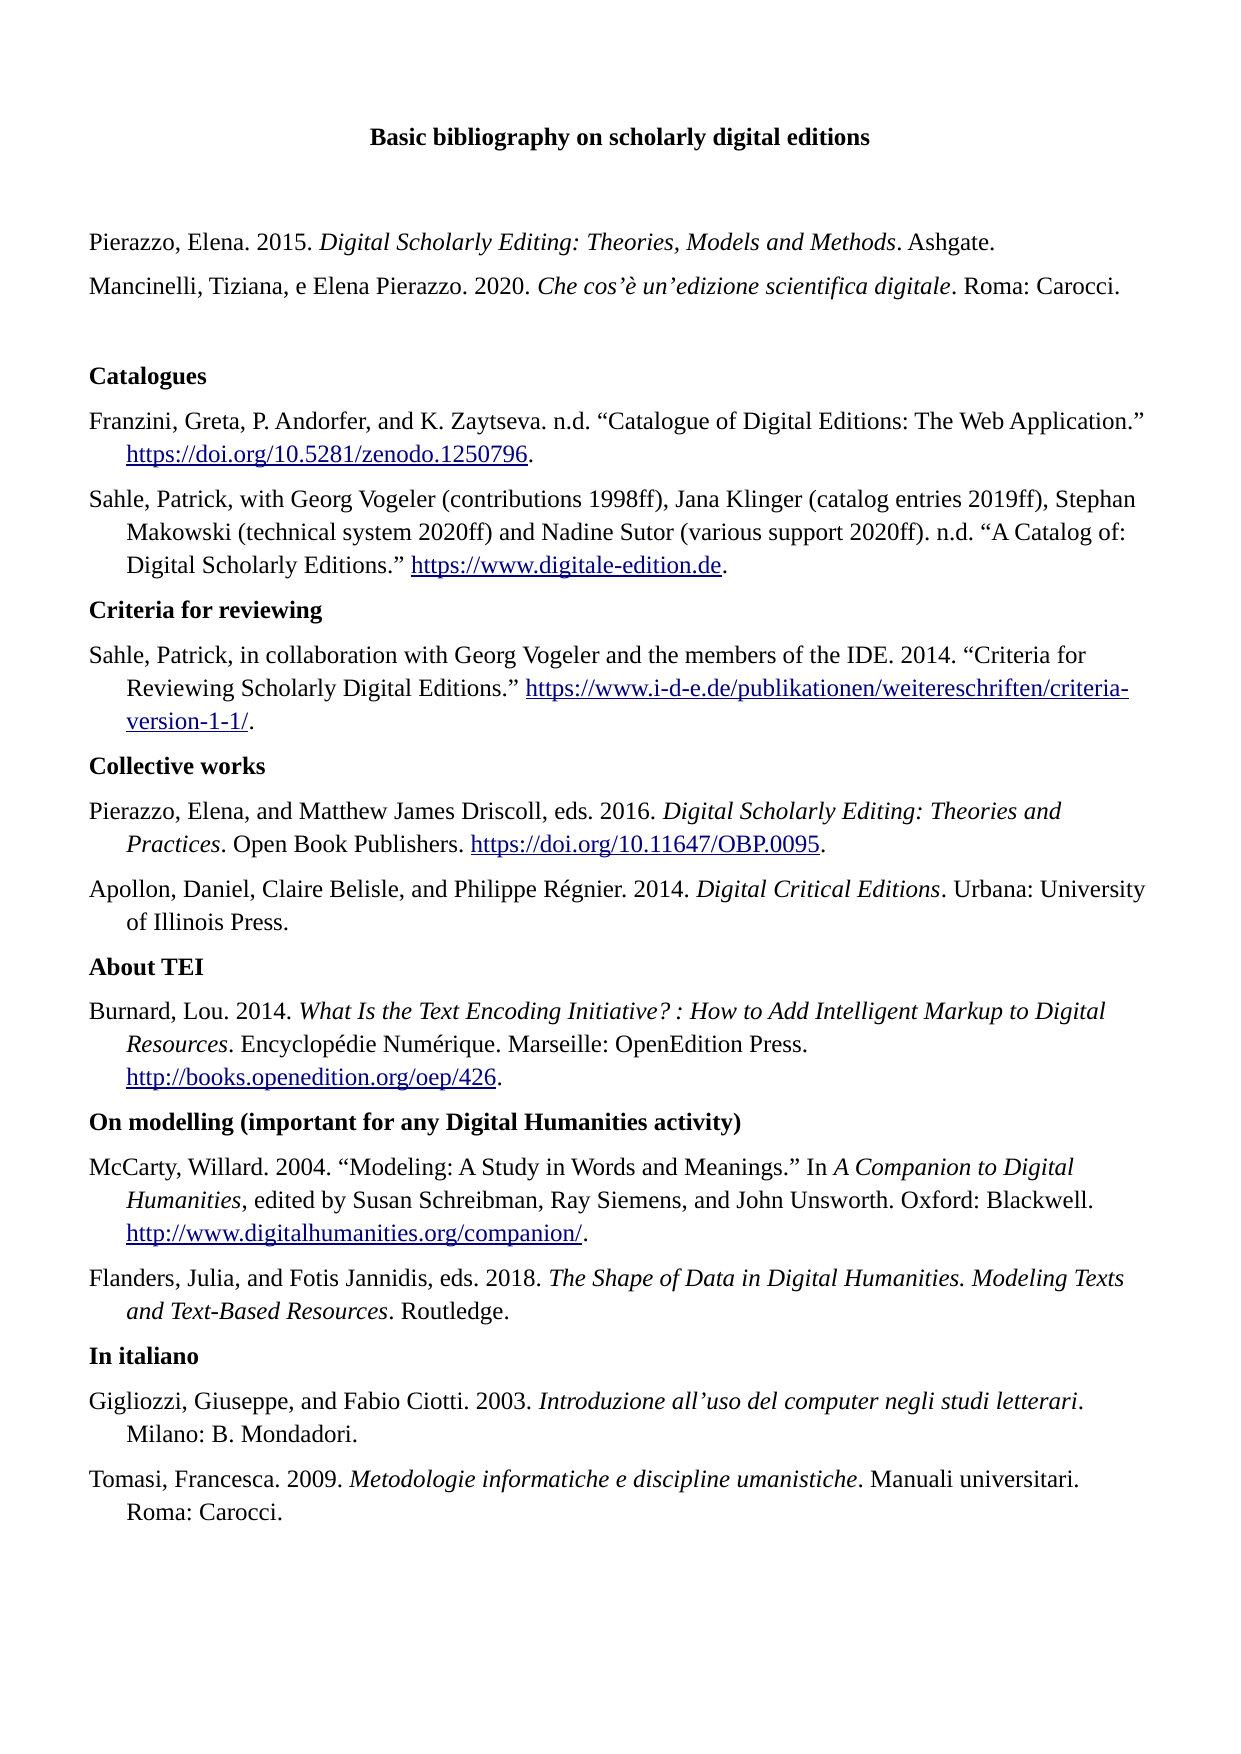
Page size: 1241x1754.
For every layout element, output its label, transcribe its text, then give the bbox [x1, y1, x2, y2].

text Pierazzo, Elena. 2015. Digital Scholarly Editing: Theories, Models and Methods. Ashgate. [88, 227, 1151, 255]
text Burnard, Lou. 2014. What Is the Text Encoding Initiative? : How to Add Intelligent Markup to Digital Resources. Encyclopédie Numérique. Marseille: OpenEdition Press. http://books.openedition.org/oep/426. [88, 996, 1151, 1091]
text Sahle, Patrick, in collaboration with Georg Vogeler and the members of the IDE. 2014. “Criteria for Reviewing Scholarly Digital Editions.” https://www.i-d-e.de/publikationen/weitereschriften/criteria-version-1-1/. [88, 640, 1151, 735]
text Flanders, Julia, and Fotis Jannidis, eds. 2018. The Shape of Data in Digital Humanities. Modeling Texts and Text-Based Resources. Routledge. [88, 1263, 1151, 1325]
text Pierazzo, Elena, and Matthew James Driscoll, eds. 2016. Digital Scholarly Editing: Theories and Practices. Open Book Publishers. https://doi.org/10.11647/OBP.0095. [88, 796, 1151, 857]
text Basic bibliography on scholarly digital editions [88, 122, 1151, 150]
text Sahle, Patrick, with Georg Vogeler (contributions 1998ff), Jana Klinger (catalog entries 2019ff), Stephan Makowski (technical system 2020ff) and Nadine Sutor (various support 2020ff). n.d. “A Catalog of: Digital Scholarly Editions.” https://www.digitale-edition.de. [88, 484, 1151, 579]
text On modelling (important for any Digital Humanities activity) [88, 1107, 1151, 1136]
text Collective works [88, 751, 1151, 779]
text Tomasi, Francesca. 2009. Metodologie informatiche e discipline umanistiche. Manuali universitari. Roma: Carocci. [88, 1464, 1151, 1526]
text Catalogues [88, 361, 1151, 390]
text Gigliozzi, Giuseppe, and Fabio Ciotti. 2003. Introduzione all’uso del computer negli studi letterari. Milano: B. Mondadori. [88, 1386, 1151, 1448]
text Criteria for reviewing [88, 595, 1151, 624]
text Mancinelli, Tiziana, e Elena Pierazzo. 2020. Che cos’è un’edizione scientifica digitale. Roma: Carocci. [88, 271, 1151, 300]
text McCarty, Willard. 2004. “Modeling: A Study in Words and Meanings.” In A Companion to Digital Humanities, edited by Susan Schreibman, Ray Siemens, and John Unsworth. Oxford: Blackwell. http://www.digitalhumanities.org/companion/. [88, 1152, 1151, 1247]
text In italiano [88, 1341, 1151, 1370]
text Apollon, Daniel, Claire Belisle, and Philippe Régnier. 2014. Digital Critical Editions. Urbana: University of Illinois Press. [88, 874, 1151, 935]
text Franzini, Greta, P. Andorfer, and K. Zaytseva. n.d. “Catalogue of Digital Editions: The Web Application.” https://doi.org/10.5281/zenodo.1250796. [88, 406, 1151, 468]
text About TEI [88, 952, 1151, 980]
